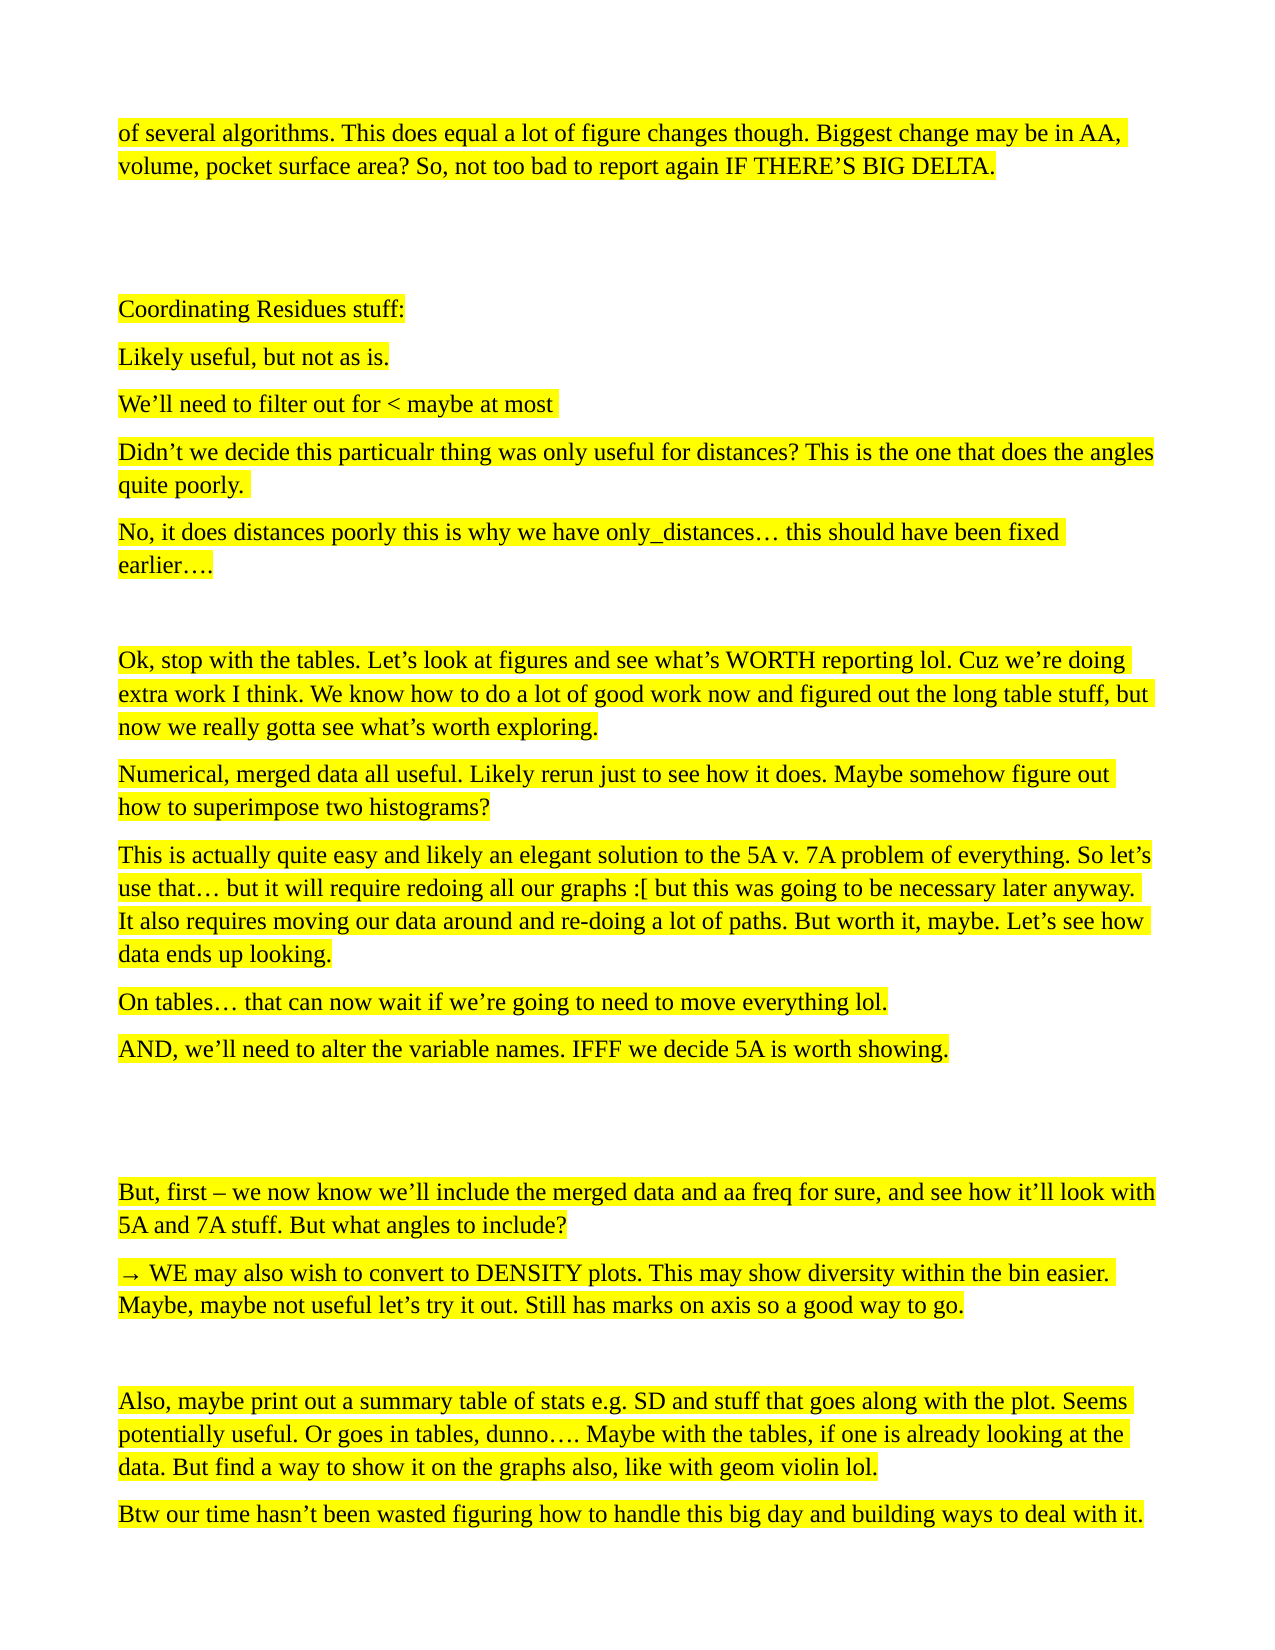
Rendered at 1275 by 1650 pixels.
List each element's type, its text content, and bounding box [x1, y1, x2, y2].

text This is actually quite easy and likely an elegant solution to the 5A v. 7A problem of everything. So let’s use that… but it will require redoing all our graphs :[ but this was going to be necessary later anyway. It also requires moving our data around and re-doing a lot of paths. But worth it, maybe. Let’s see how data ends up looking. [118, 840, 1157, 968]
text of several algorithms. This does equal a lot of figure changes though. Biggest change may be in AA, volume, pocket surface area? So, not too bad to report again IF THERE’S BIG DELTA. [118, 118, 1157, 180]
text AND, we’ll need to alter the variable names. IFFF we decide 5A is worth showing. [118, 1034, 1157, 1063]
text Also, maybe print out a summary table of stats e.g. SD and stuff that goes along with the plot. Seems potentially useful. Or goes in tables, dunno…. Maybe with the tables, if one is already looking at the data. But find a way to show it on the graphs also, like with geom violin lol. [118, 1386, 1157, 1481]
text On tables… that can now wait if we’re going to need to move everything lol. [118, 987, 1157, 1015]
text No, it does distances poorly this is why we have only_distances… this should have been fixed earlier…. [118, 517, 1157, 579]
text Likely useful, but not as is. [118, 342, 1157, 370]
text → WE may also wish to convert to DENSITY plots. This may show diversity within the bin easier. Maybe, maybe not useful let’s try it out. Still has marks on axis so a good way to go. [118, 1258, 1157, 1319]
text Didn’t we decide this particualr thing was only useful for distances? This is the one that does the angles quite poorly. [118, 437, 1157, 498]
text But, first – we now know we’ll include the merged data and aa freq for sure, and see how it’ll look with 5A and 7A stuff. But what angles to include? [118, 1177, 1157, 1239]
text Btw our time hasn’t been wasted figuring how to handle this big day and building ways to deal with it. [118, 1499, 1157, 1528]
text Coordinating Residues stuff: [118, 294, 1157, 323]
text Numerical, merged data all useful. Likely rerun just to see how it does. Maybe somehow figure out how to superimpose two histograms? [118, 759, 1157, 821]
text Ok, stop with the tables. Let’s look at figures and see what’s WORTH reporting lol. Cuz we’re doing extra work I think. We know how to do a lot of good work now and figured out the long table stuff, but now we really gotta see what’s worth exploring. [118, 646, 1157, 740]
text We’ll need to filter out for < maybe at most [118, 389, 1157, 418]
